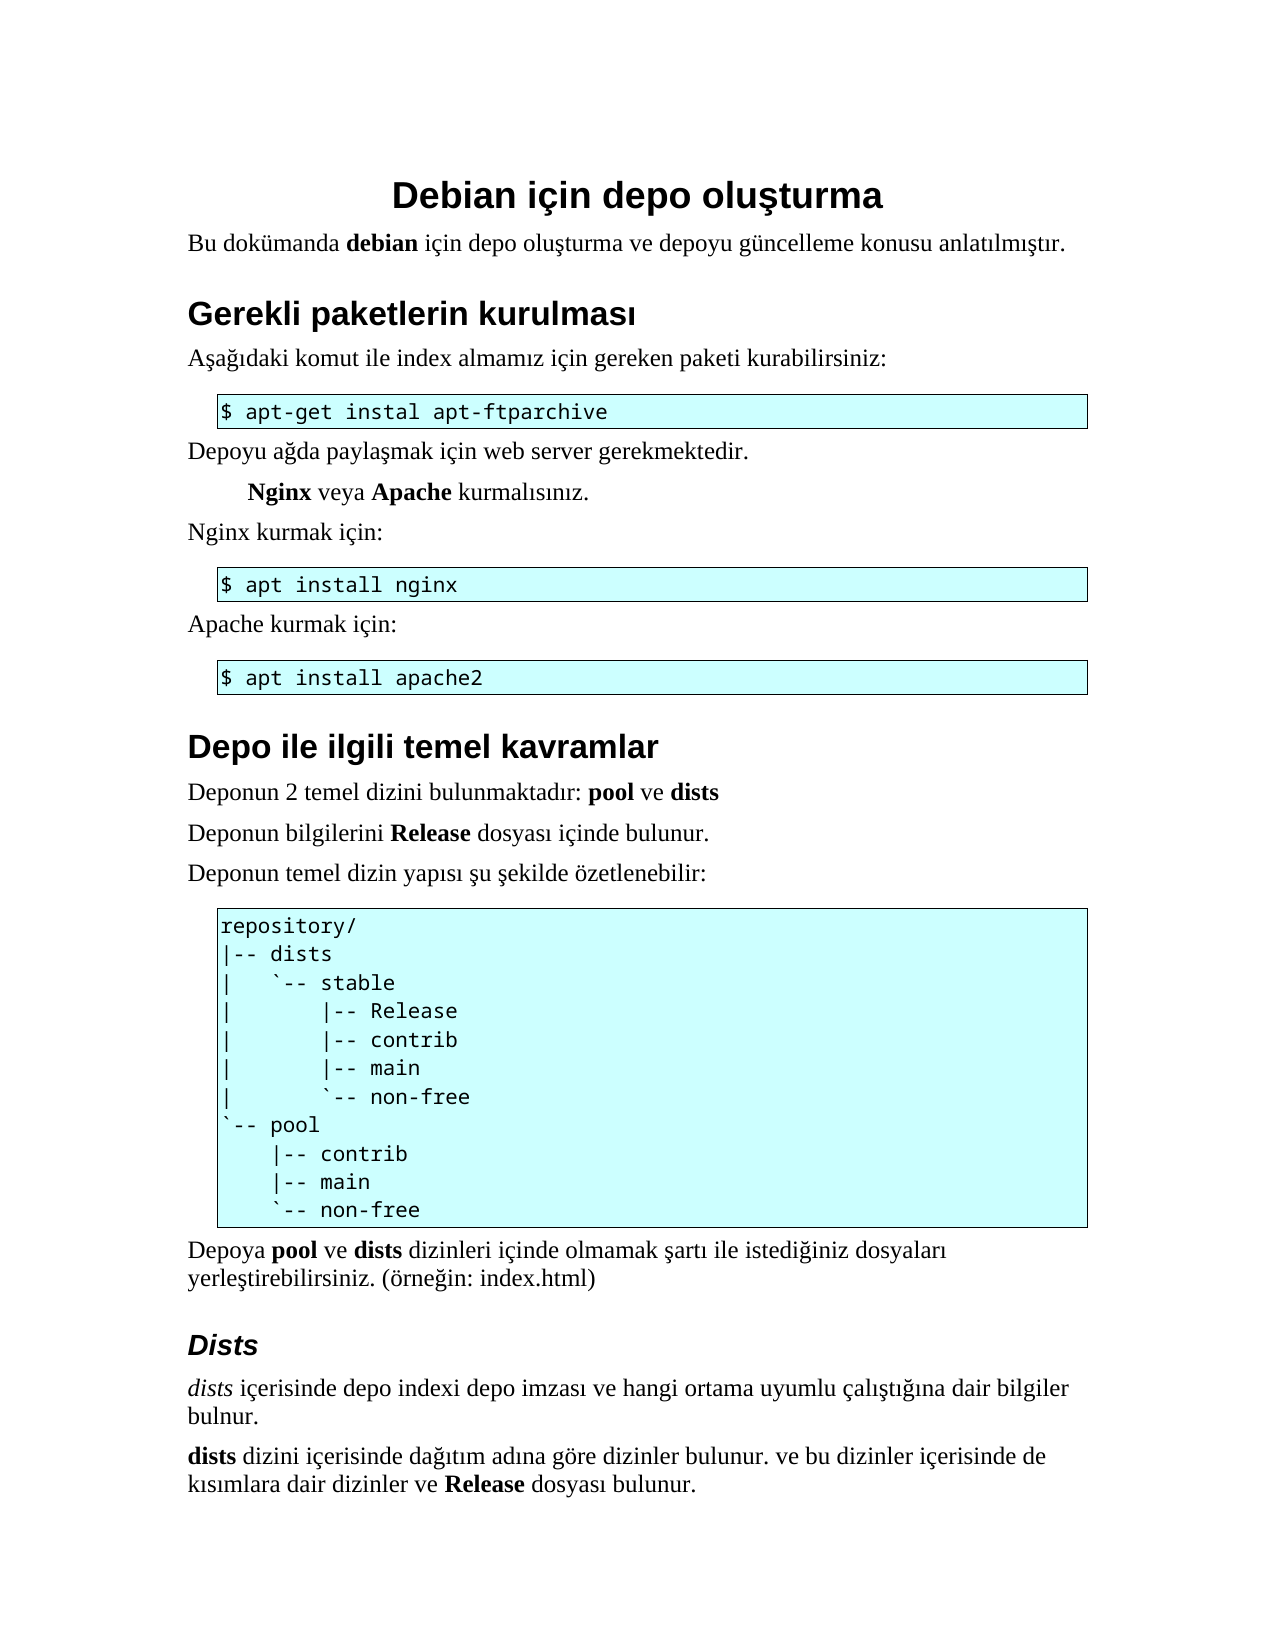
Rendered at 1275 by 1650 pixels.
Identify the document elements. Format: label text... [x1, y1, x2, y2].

text Depoyu ağda paylaşmak için web server gerekmektedir. [187, 437, 1087, 465]
subtitle Dists [187, 1329, 1087, 1362]
text Nginx veya Apache kurmalısınız. [247, 478, 967, 505]
text Deponun bilgilerini Release dosyası içinde bulunur. [187, 819, 1087, 846]
title Debian için depo oluşturma [187, 175, 1087, 217]
text Bu dokümanda debian için depo oluşturma ve depoyu güncelleme konusu anlatılmıştır. [187, 229, 1087, 257]
text Deponun temel dizin yapısı şu şekilde özetlenebilir: [187, 859, 1087, 887]
text $ apt install apache2 [218, 661, 1087, 694]
text Nginx kurmak için: [187, 518, 1087, 546]
subtitle Gerekli paketlerin kurulması [187, 294, 1087, 332]
text dists dizini içerisinde dağıtım adına göre dizinler bulunur. ve bu dizinler içerisinde de kısımlara dair dizinler ve Release dosyası bulunur. [187, 1442, 1087, 1497]
text $ apt-get instal apt-ftparchive [218, 395, 1087, 428]
subtitle Depo ile ilgili temel kavramlar [187, 728, 1087, 766]
text repository/ |-- dists | `-- stable | |-- Release | |-- contrib | |-- main | `-- non-free `-- pool |-- contrib |-- main `-- non-free [218, 909, 1087, 1227]
text Depoya pool ve dists dizinleri içinde olmamak şartı ile istediğiniz dosyaları yerleştirebilirsiniz. (örneğin: index.html) [187, 1236, 1087, 1291]
text Deponun 2 temel dizini bulunmaktadır: pool ve dists [187, 778, 1087, 806]
text Apache kurmak için: [187, 611, 1087, 638]
text $ apt install nginx [218, 568, 1087, 601]
text Aşağıdaki komut ile index almamız için gereken paketi kurabilirsiniz: [187, 344, 1087, 372]
text dists içerisinde depo indexi depo imzası ve hangi ortama uyumlu çalıştığına dair bilgiler bulnur. [187, 1374, 1087, 1429]
